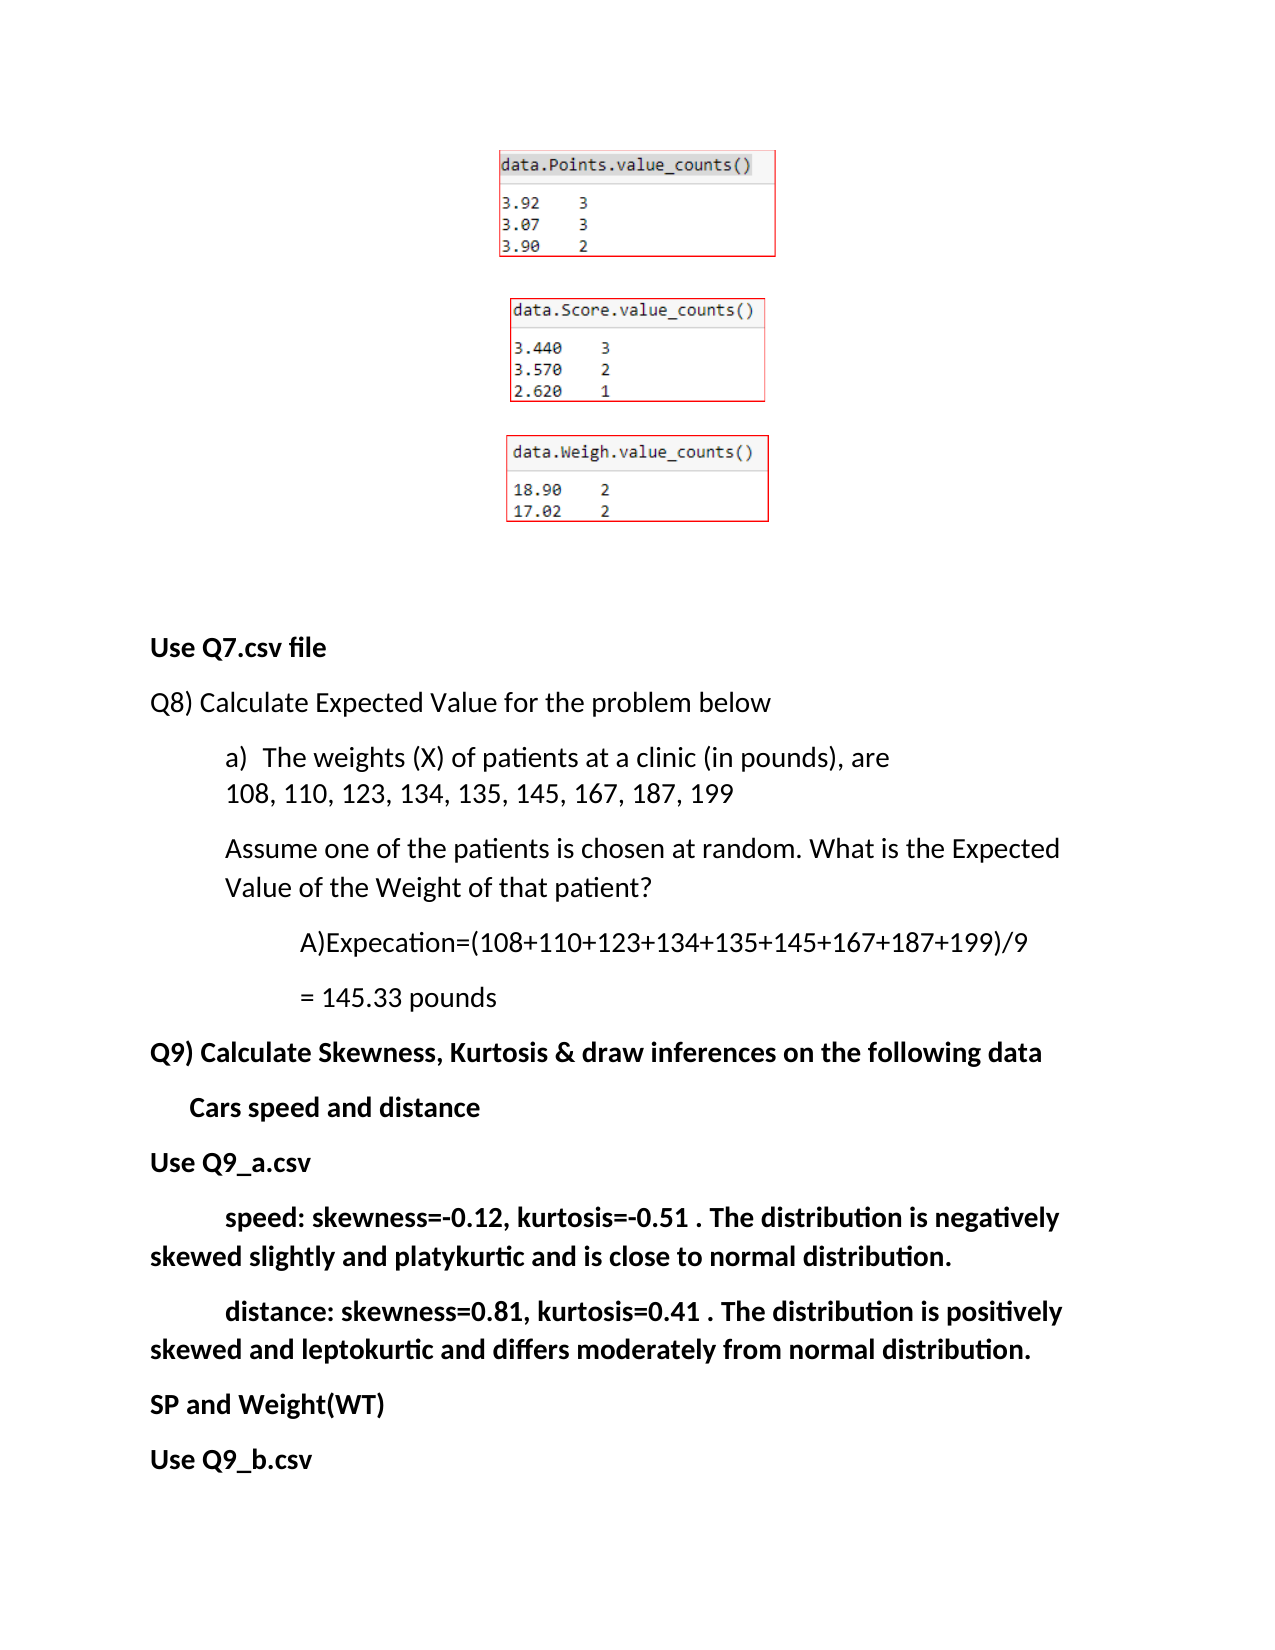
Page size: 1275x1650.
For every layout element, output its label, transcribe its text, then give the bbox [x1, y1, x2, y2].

text A)Expecation=(108+110+123+134+135+145+167+187+199)/9 [225, 924, 1125, 959]
text SP and Weight(WT) [150, 1386, 1125, 1422]
text 108, 110, 123, 134, 135, 145, 167, 187, 199 [225, 775, 1125, 811]
picture [506, 435, 769, 522]
picture [510, 298, 766, 402]
picture [499, 150, 776, 257]
list The weights (X) of patients at a clinic (in pounds), are [225, 739, 1125, 775]
text distance: skewness=0.81, kurtosis=0.41 . The distribution is positively skewed and leptokurtic and differs moderately from normal distribution. [150, 1293, 1125, 1367]
text speed: skewness=-0.12, kurtosis=-0.51 . The distribution is negatively skewed slightly and platykurtic and is close to normal distribution. [150, 1199, 1125, 1273]
text Use Q9_b.csv [150, 1441, 1125, 1477]
text Q9) Calculate Skewness, Kurtosis & draw inferences on the following data [150, 1034, 1125, 1069]
text Cars speed and distance [150, 1089, 1125, 1125]
text Assume one of the patients is chosen at random. What is the Expected Value of the Weight of that patient? [225, 830, 1125, 904]
text Q8) Calculate Expected Value for the problem below [150, 684, 1125, 720]
text Use Q9_a.csv [150, 1144, 1125, 1180]
text Use Q7.csv file [150, 629, 1125, 665]
text = 145.33 pounds [225, 979, 1125, 1014]
